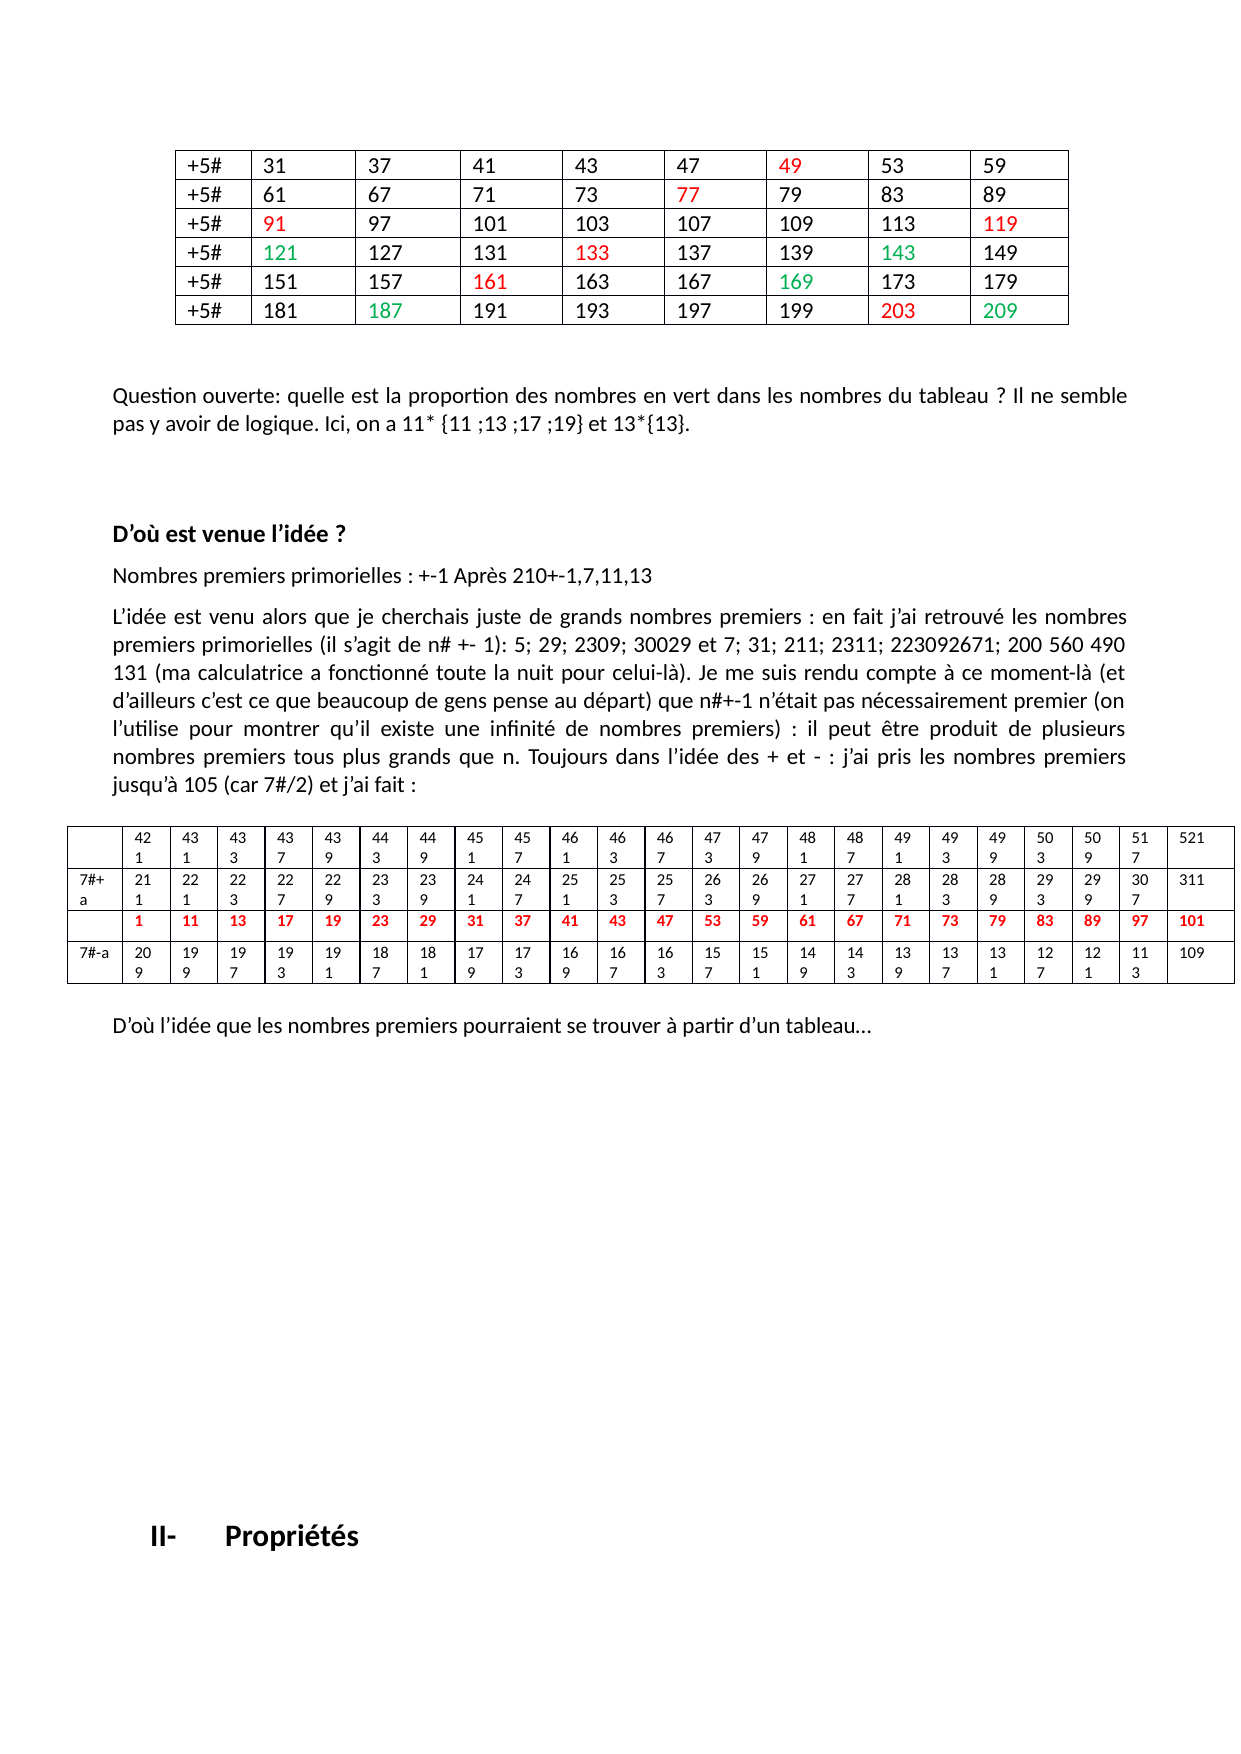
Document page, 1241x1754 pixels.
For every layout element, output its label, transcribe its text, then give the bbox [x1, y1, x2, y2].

table_cell 107 [665, 209, 766, 237]
table_cell 1 [123, 911, 170, 941]
table_header 521 [1168, 827, 1234, 868]
table_cell 53 [693, 911, 739, 941]
table_header 491 [883, 827, 929, 868]
table_cell 83 [1025, 911, 1072, 941]
table_cell 191 [313, 942, 359, 982]
table_cell 311 [1168, 869, 1234, 909]
table_cell 139 [767, 238, 868, 266]
table_cell 247 [503, 869, 549, 909]
table_cell 163 [563, 267, 664, 295]
table_cell 241 [456, 869, 502, 909]
table_cell 229 [313, 869, 359, 909]
table_cell 143 [835, 942, 882, 982]
table_cell 191 [461, 296, 562, 324]
table_cell 293 [1025, 869, 1072, 909]
table_cell 91 [252, 209, 355, 237]
table_cell 149 [788, 942, 834, 982]
table_cell 209 [123, 942, 170, 982]
table_cell 163 [646, 942, 692, 982]
table_cell 109 [767, 209, 868, 237]
table_header 499 [978, 827, 1024, 868]
table_cell 133 [563, 238, 664, 266]
table_cell 43 [598, 911, 644, 941]
table_cell 131 [978, 942, 1024, 982]
table_cell 7#-a [68, 942, 122, 982]
table_cell 233 [361, 869, 407, 909]
table_header 481 [788, 827, 834, 868]
table_cell 47 [646, 911, 692, 941]
table_cell 197 [218, 942, 264, 982]
table_cell +5# [176, 151, 251, 179]
table_cell 97 [356, 209, 460, 237]
table_cell 61 [788, 911, 834, 941]
table_cell 101 [461, 209, 562, 237]
table_header 487 [835, 827, 882, 868]
table_cell 199 [767, 296, 868, 324]
table_cell 59 [740, 911, 787, 941]
table_cell +5# [176, 209, 251, 237]
table_cell 281 [883, 869, 929, 909]
table_cell 253 [598, 869, 644, 909]
table_cell 299 [1073, 869, 1119, 909]
table_cell +5# [176, 238, 251, 266]
table_cell 289 [978, 869, 1024, 909]
table_cell 179 [456, 942, 502, 982]
table_cell 67 [356, 180, 460, 208]
table_cell 83 [869, 180, 970, 208]
table_cell +5# [176, 180, 251, 208]
table_cell 31 [252, 151, 355, 179]
table_cell 157 [693, 942, 739, 982]
table_cell 269 [740, 869, 787, 909]
table_cell 77 [665, 180, 766, 208]
table_cell 137 [930, 942, 977, 982]
table_header 473 [693, 827, 739, 868]
table_header 493 [930, 827, 977, 868]
table_header 461 [551, 827, 597, 868]
table_cell 169 [767, 267, 868, 295]
table_cell 223 [218, 869, 264, 909]
table_cell 127 [356, 238, 460, 266]
table_cell 73 [563, 180, 664, 208]
text D’où l’idée que les nombres premiers pourraient se trouver à partir d’un tableau… [112, 1012, 1128, 1039]
table_header 503 [1025, 827, 1072, 868]
table_header [68, 827, 122, 868]
table_cell 103 [563, 209, 664, 237]
table_cell 277 [835, 869, 882, 909]
table_cell 227 [266, 869, 312, 909]
table_cell 187 [356, 296, 460, 324]
table_cell 79 [767, 180, 868, 208]
table_header 509 [1073, 827, 1119, 868]
table_header 463 [598, 827, 644, 868]
table_cell 113 [869, 209, 970, 237]
table_cell 173 [503, 942, 549, 982]
table_cell 79 [978, 911, 1024, 941]
table_cell 239 [408, 869, 454, 909]
table_header 431 [171, 827, 217, 868]
text L’idée est venu alors que je cherchais juste de grands nombres premiers : en fait j’ai retrouvé les nombres premiers primorielles (il s’agit de n# +- 1): 5; 29; 2309; 30029 et 7; 31; 211; 2311; 223092671; 200 560 490 131 (ma calculatrice a fonctionné toute la nuit pour celui-là). Je me suis rendu compte à ce moment-là (et d’ailleurs c’est ce que beaucoup de gens pense au départ) que n#+-1 n’était pas nécessairement premier (on l’utilise pour montrer qu’il existe une infinité de nombres premiers) : il peut être produit de plusieurs nombres premiers tous plus grands que n. Toujours dans l’idée des + et - : j’ai pris les nombres premiers jusqu’à 105 (car 7#/2) et j’ai fait : [112, 602, 1128, 798]
table_cell 89 [971, 180, 1068, 208]
table_cell 101 [1168, 911, 1234, 941]
table_cell 127 [1025, 942, 1072, 982]
table_cell 181 [252, 296, 355, 324]
table_header 437 [266, 827, 312, 868]
table_cell 121 [252, 238, 355, 266]
table_cell 67 [835, 911, 882, 941]
table_cell 59 [971, 151, 1068, 179]
table_cell 263 [693, 869, 739, 909]
table_cell 11 [171, 911, 217, 941]
table_cell 37 [356, 151, 460, 179]
table_cell 167 [598, 942, 644, 982]
table_cell 139 [883, 942, 929, 982]
table_cell 143 [869, 238, 970, 266]
table_cell 149 [971, 238, 1068, 266]
table_cell 203 [869, 296, 970, 324]
table_cell 137 [665, 238, 766, 266]
table_header 479 [740, 827, 787, 868]
table_cell 221 [171, 869, 217, 909]
table_header 421 [123, 827, 170, 868]
table_cell [68, 911, 122, 941]
table_cell 173 [869, 267, 970, 295]
table_cell 29 [408, 911, 454, 941]
table_cell 41 [461, 151, 562, 179]
table_cell 151 [252, 267, 355, 295]
table_cell 89 [1073, 911, 1119, 941]
table_cell 49 [767, 151, 868, 179]
table_cell 187 [361, 942, 407, 982]
table_cell 41 [551, 911, 597, 941]
table_cell 53 [869, 151, 970, 179]
table_cell 209 [971, 296, 1068, 324]
table_header 517 [1120, 827, 1167, 868]
table_header 449 [408, 827, 454, 868]
text Nombres premiers primorielles : +-1 Après 210+-1,7,11,13 [112, 562, 1128, 589]
table_cell 17 [266, 911, 312, 941]
table_cell 71 [883, 911, 929, 941]
table_cell 131 [461, 238, 562, 266]
table_cell 113 [1120, 942, 1167, 982]
list Propriétés [150, 1516, 1128, 1554]
table_cell 307 [1120, 869, 1167, 909]
table_cell 271 [788, 869, 834, 909]
table_cell 181 [408, 942, 454, 982]
table_cell 179 [971, 267, 1068, 295]
table_cell 119 [971, 209, 1068, 237]
table_cell 193 [266, 942, 312, 982]
table_cell 61 [252, 180, 355, 208]
table_header 439 [313, 827, 359, 868]
table_header 457 [503, 827, 549, 868]
table_cell 73 [930, 911, 977, 941]
table_header 451 [456, 827, 502, 868]
table_cell 19 [313, 911, 359, 941]
table_cell 169 [551, 942, 597, 982]
table_cell 211 [123, 869, 170, 909]
table_cell 109 [1168, 942, 1234, 982]
table_header 433 [218, 827, 264, 868]
table_cell 193 [563, 296, 664, 324]
table_cell 161 [461, 267, 562, 295]
table_cell 197 [665, 296, 766, 324]
table_cell 37 [503, 911, 549, 941]
table_cell 257 [646, 869, 692, 909]
table_cell +5# [176, 267, 251, 295]
table_cell 167 [665, 267, 766, 295]
table_header 443 [361, 827, 407, 868]
table_cell 199 [171, 942, 217, 982]
table_cell 43 [563, 151, 664, 179]
table_cell +5# [176, 296, 251, 324]
table_cell 151 [740, 942, 787, 982]
table_cell 121 [1073, 942, 1119, 982]
table_cell 7#+a [68, 869, 122, 909]
text D’où est venue l’idée ? [112, 518, 1128, 549]
table_cell 71 [461, 180, 562, 208]
table_cell 23 [361, 911, 407, 941]
table_cell 13 [218, 911, 264, 941]
table_header 467 [646, 827, 692, 868]
table_cell 47 [665, 151, 766, 179]
table_cell 97 [1120, 911, 1167, 941]
table_cell 251 [551, 869, 597, 909]
table_cell 31 [456, 911, 502, 941]
table_cell 283 [930, 869, 977, 909]
text Question ouverte: quelle est la proportion des nombres en vert dans les nombres du tableau ? Il ne semble pas y avoir de logique. Ici, on a 11* {11 ;13 ;17 ;19} et 13*{13}. [112, 381, 1128, 437]
table_cell 157 [356, 267, 460, 295]
